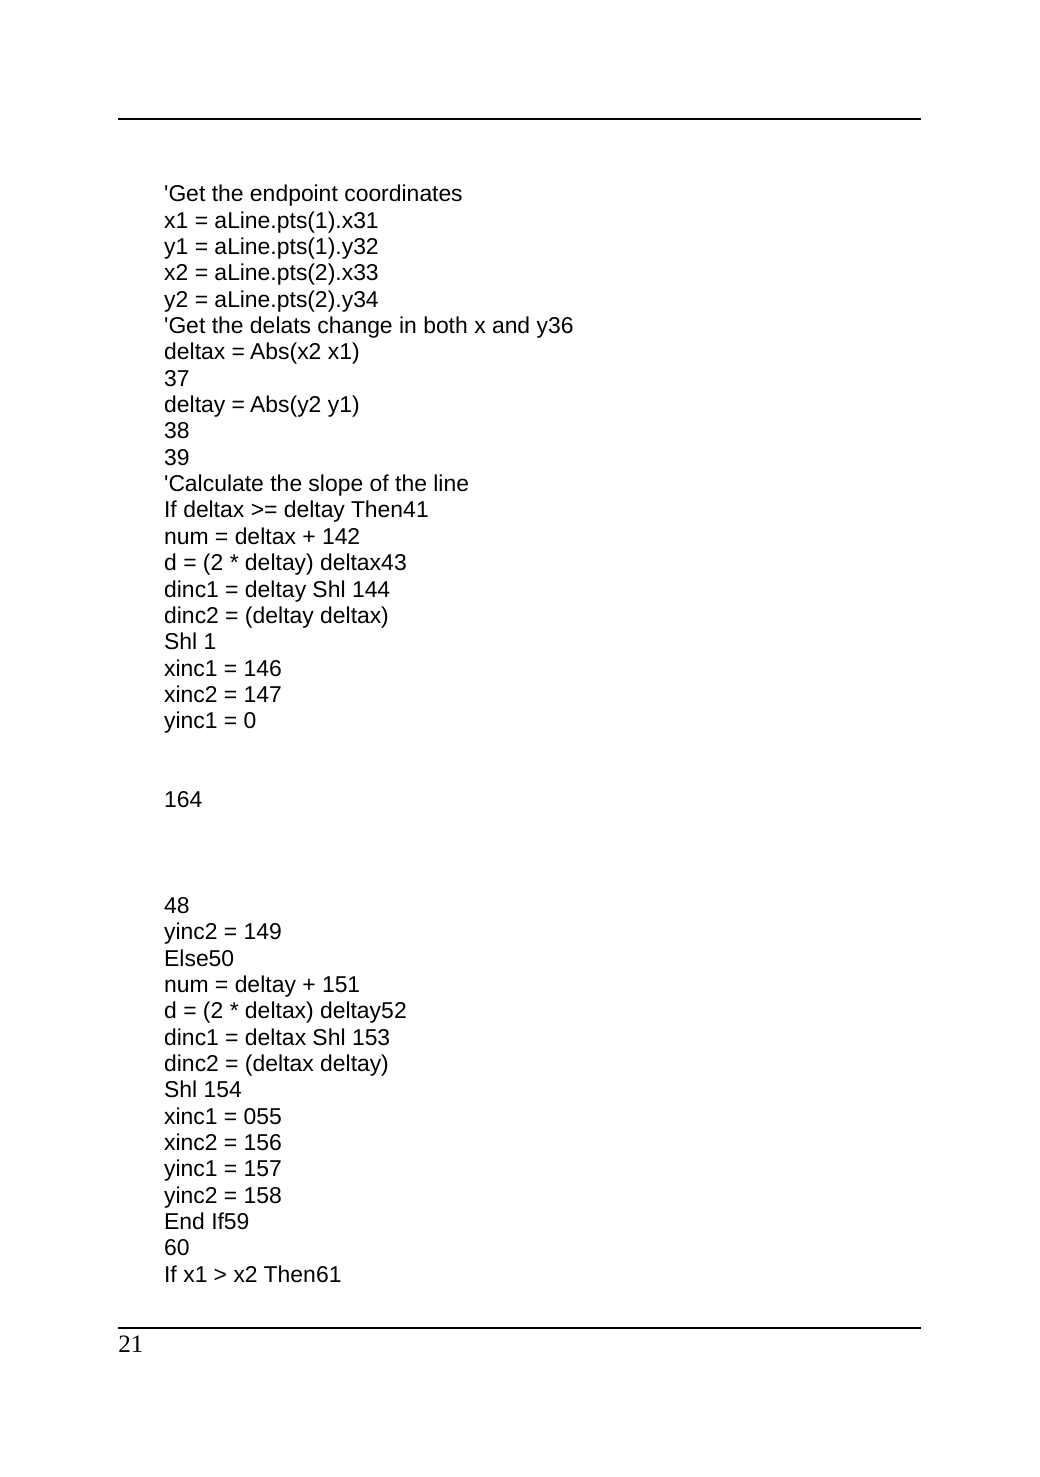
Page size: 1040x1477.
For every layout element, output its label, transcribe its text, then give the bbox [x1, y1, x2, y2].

text If x1 > x2 Then61 [118, 1261, 921, 1287]
text Shl 154 [118, 1076, 921, 1103]
text Shl 1 [118, 628, 921, 654]
text xinc1 = 055 [118, 1103, 921, 1129]
text 48 [118, 892, 921, 918]
text x2 = aLine.pts(2).x33 [118, 259, 921, 286]
text deltay = Abs(y2 y1) [118, 391, 921, 417]
text 37 [118, 365, 921, 391]
text 164 [118, 786, 921, 813]
text dinc1 = deltax Shl 153 [118, 1023, 921, 1050]
text y2 = aLine.pts(2).y34 [118, 286, 921, 312]
text d = (2 * deltax) deltay52 [118, 997, 921, 1023]
text 39 [118, 444, 921, 470]
text yinc2 = 149 [118, 918, 921, 944]
text dinc1 = deltay Shl 144 [118, 576, 921, 602]
text d = (2 * deltay) deltax43 [118, 549, 921, 576]
text x1 = aLine.pts(1).x31 [118, 207, 921, 233]
text deltax = Abs(x2 x1) [118, 338, 921, 365]
text dinc2 = (deltax deltay) [118, 1050, 921, 1076]
text 38 [118, 417, 921, 444]
text 'Get the delats change in both x and y36 [118, 312, 921, 338]
text If deltax >= deltay Then41 [118, 496, 921, 523]
text xinc1 = 146 [118, 654, 921, 681]
text yinc1 = 0 [118, 707, 921, 734]
text y1 = aLine.pts(1).y32 [118, 233, 921, 259]
text yinc2 = 158 [118, 1182, 921, 1208]
text num = deltax + 142 [118, 523, 921, 549]
text End If59 [118, 1208, 921, 1234]
text 60 [118, 1234, 921, 1261]
text 'Get the endpoint coordinates [118, 180, 921, 207]
text Else50 [118, 944, 921, 971]
text dinc2 = (deltay deltax) [118, 602, 921, 628]
text 'Calculate the slope of the line [118, 470, 921, 496]
text yinc1 = 157 [118, 1155, 921, 1182]
text xinc2 = 147 [118, 681, 921, 707]
text num = deltay + 151 [118, 971, 921, 997]
text xinc2 = 156 [118, 1129, 921, 1155]
